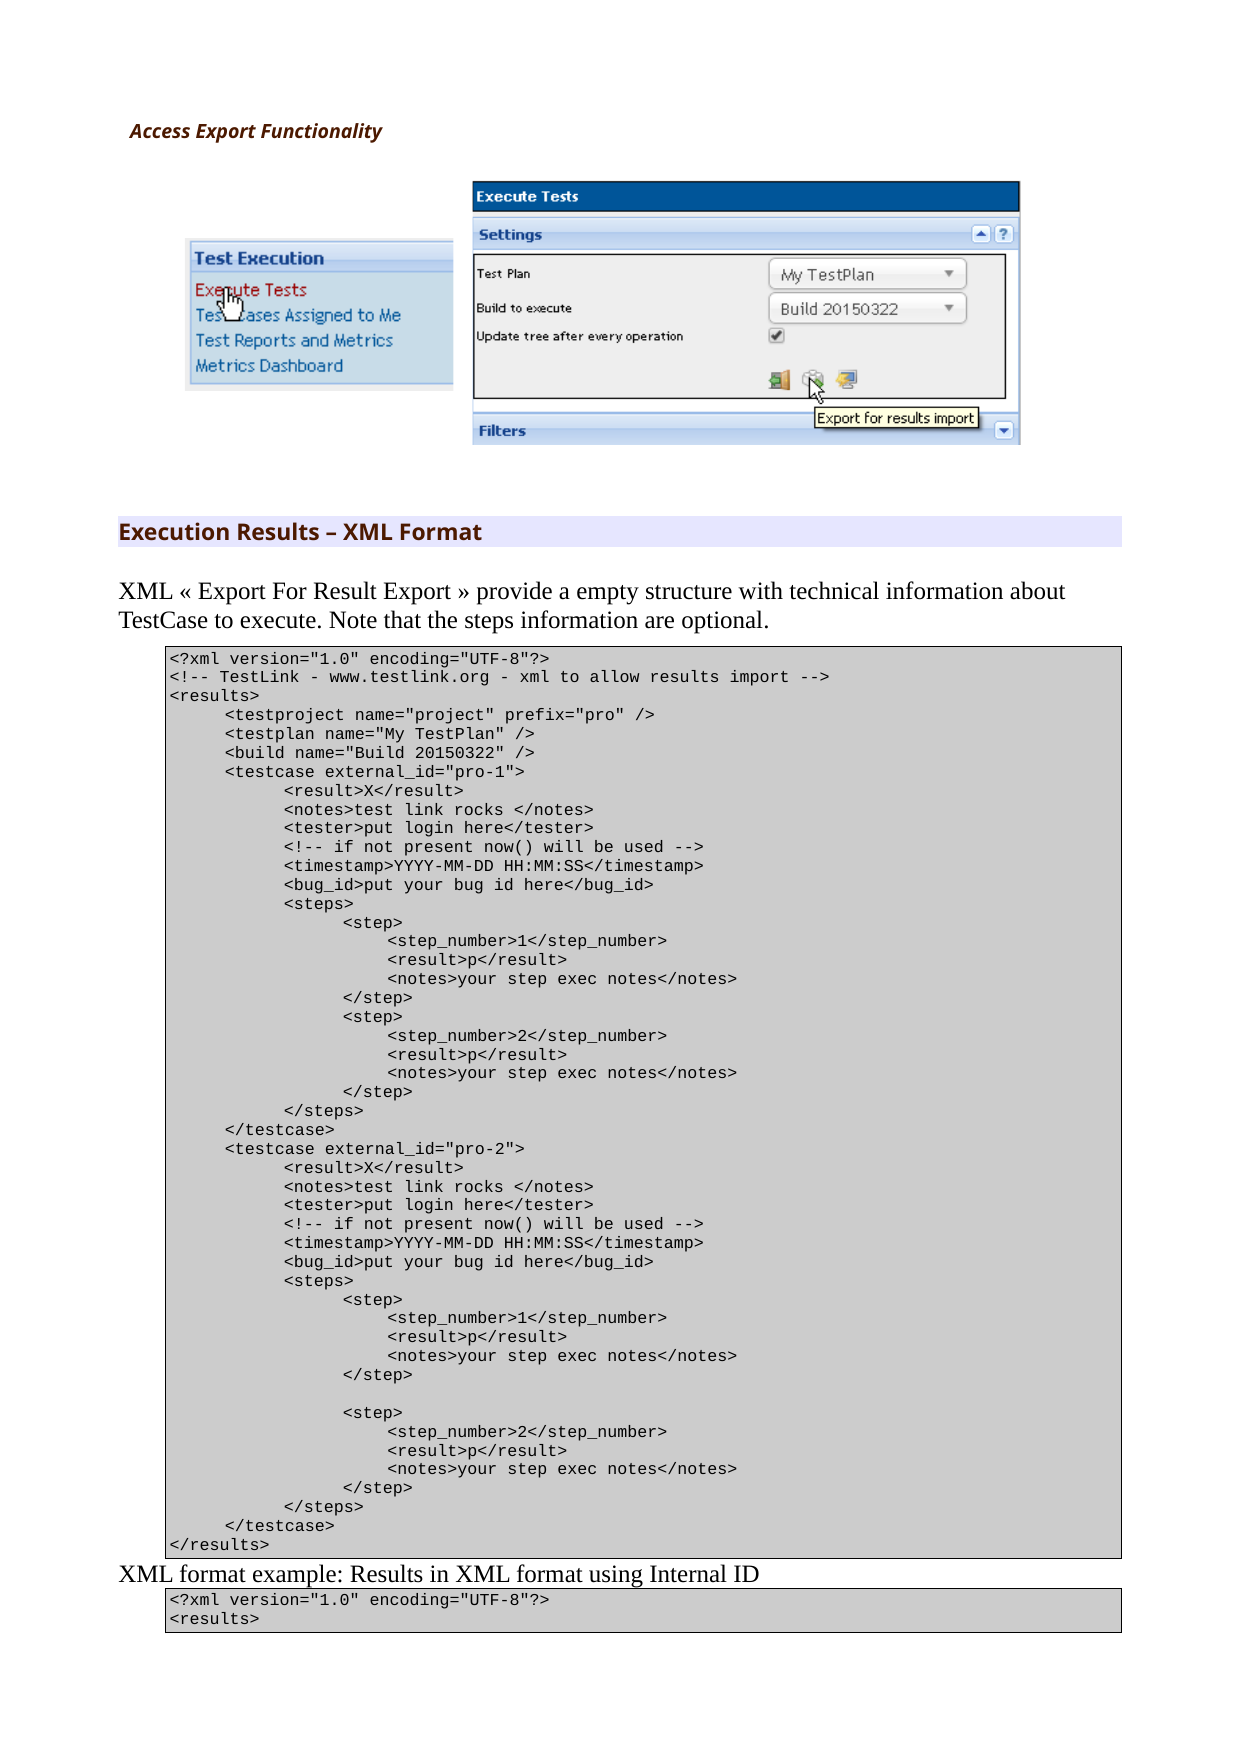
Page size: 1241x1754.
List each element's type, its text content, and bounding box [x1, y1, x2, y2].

picture [184, 238, 454, 391]
text <?xml version="1.0" encoding="UTF-8"?> <!-- TestLink - www.testlink.org - xml to allow results import --> <results> <testproject name="project" prefix="pro" /> <testplan name="My TestPlan" /> <build name="Build 20150322" /> <testcase external_id="pro-1"> <result>X</result> <notes>test link rocks </notes> <tester>put login here</tester> <!-- if not present now() will be used --> <timestamp>YYYY-MM-DD HH:MM:SS</timestamp> <bug_id>put your bug id here</bug_id> <steps> <step> <step_number>1</step_number> <result>p</result> <notes>your step exec notes</notes> </step> <step> <step_number>2</step_number> <result>p</result> <notes>your step exec notes</notes> </step> </steps> </testcase> <testcase external_id="pro-2"> <result>X</result> <notes>test link rocks </notes> <tester>put login here</tester> <!-- if not present now() will be used --> <timestamp>YYYY-MM-DD HH:MM:SS</timestamp> <bug_id>put your bug id here</bug_id> <steps> <step> <step_number>1</step_number> <result>p</result> <notes>your step exec notes</notes> </step> <step> <step_number>2</step_number> <result>p</result> <notes>your step exec notes</notes> </step> </steps> </testcase> </results> [166, 647, 1121, 1558]
text <?xml version="1.0" encoding="UTF-8"?> <results> [166, 1589, 1121, 1632]
text XML « Export For Result Export » provide a empty structure with technical information about TestCase to execute. Note that the steps information are optional. [118, 576, 1122, 634]
picture [472, 180, 1021, 445]
text XML format example: Results in XML format using Internal ID [118, 1559, 1122, 1588]
subtitle Execution Results – XML Format [118, 516, 1122, 547]
subtitle Access Export Functionality [130, 118, 1110, 145]
